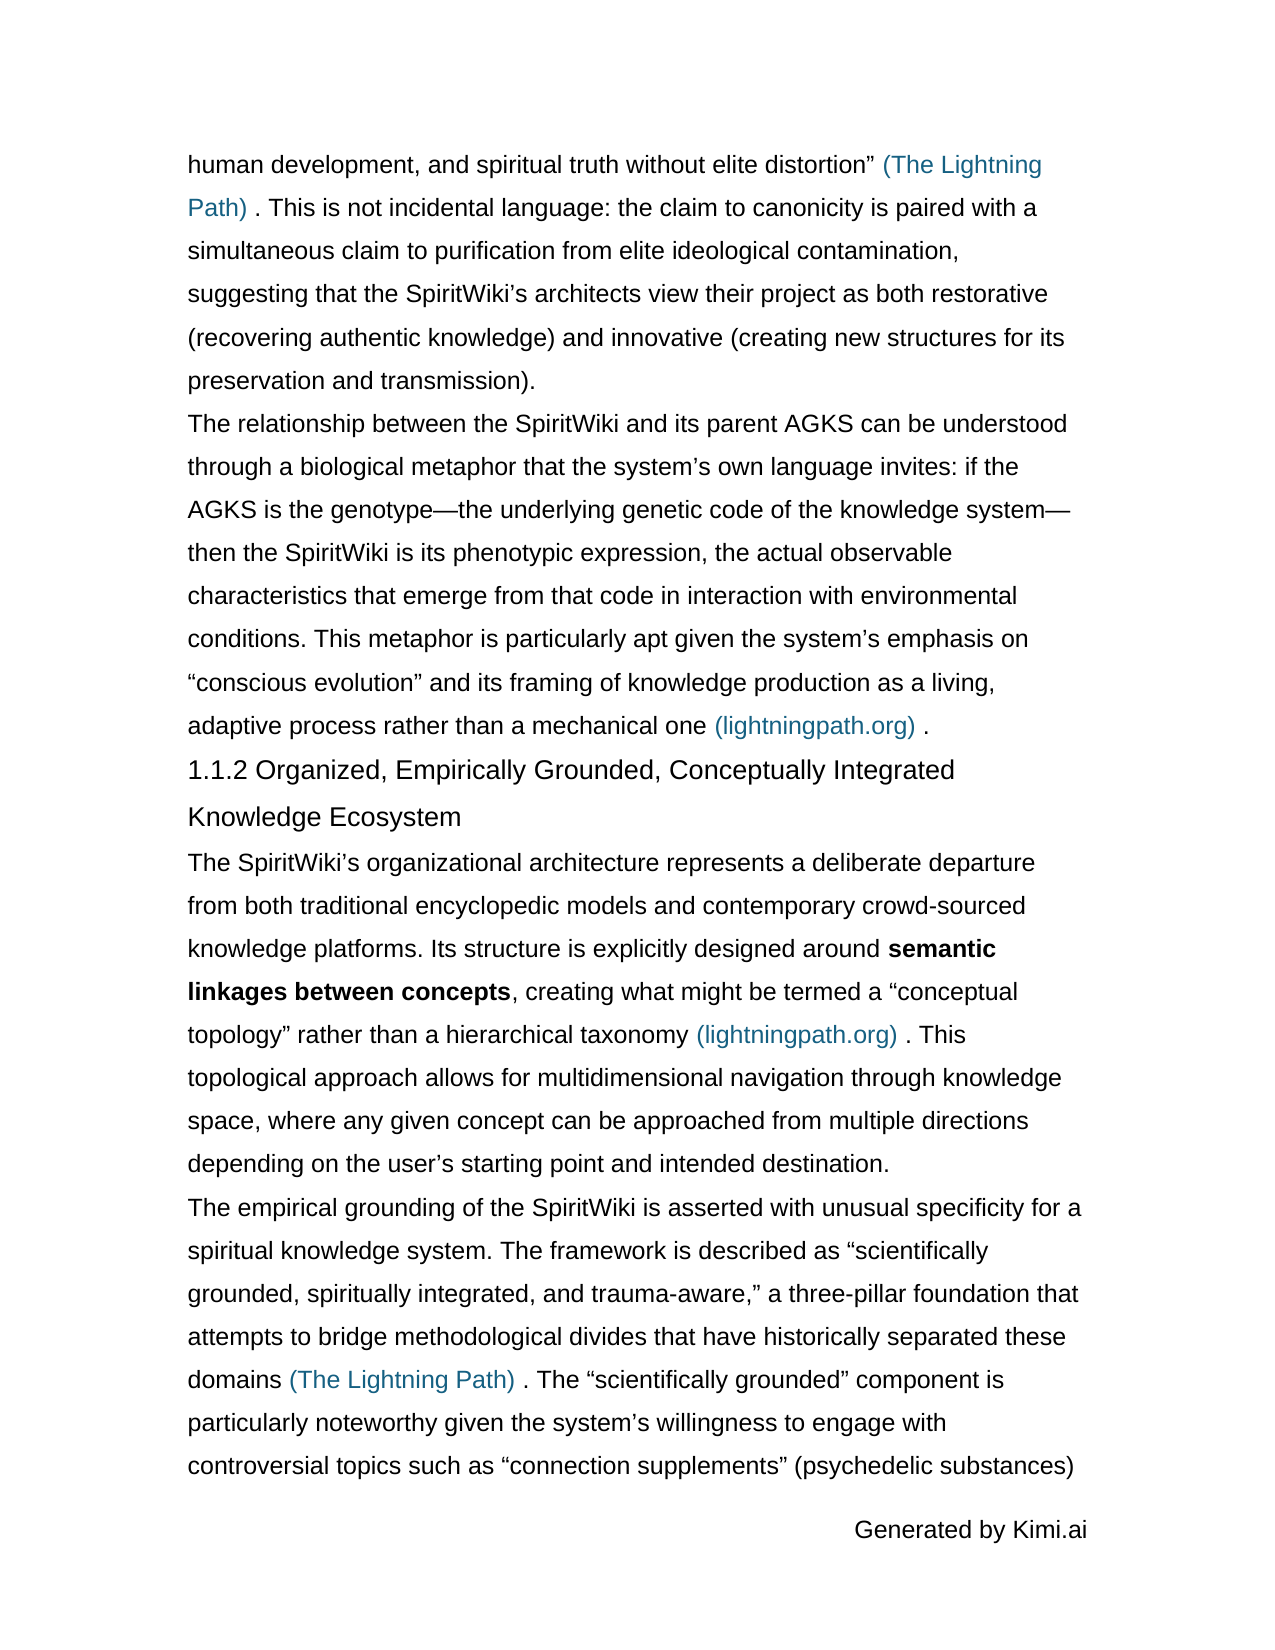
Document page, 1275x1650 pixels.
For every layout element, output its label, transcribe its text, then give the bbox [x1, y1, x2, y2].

text The relationship between the SpiritWiki and its parent AGKS can be understood through a biological metaphor that the system’s own language invites: if the AGKS is the genotype—the underlying genetic code of the knowledge system—then the SpiritWiki is its phenotypic expression, the actual observable characteristics that emerge from that code in interaction with environmental conditions. This metaphor is particularly apt given the system’s emphasis on “conscious evolution” and its framing of knowledge production as a living, adaptive process rather than a mechanical one (lightningpath.org) . [187, 409, 1087, 739]
subtitle 1.1.2 Organized, Empirically Grounded, Conceptually Integrated Knowledge Ecosystem [187, 754, 1087, 832]
text The SpiritWiki’s organizational architecture represents a deliberate departure from both traditional encyclopedic models and contemporary crowd-sourced knowledge platforms. Its structure is explicitly designed around semantic linkages between concepts, creating what might be termed a “conceptual topology” rather than a hierarchical taxonomy (lightningpath.org) . This topological approach allows for multidimensional navigation through knowledge space, where any given concept can be approached from multiple directions depending on the user’s starting point and intended destination. [187, 847, 1087, 1178]
text The empirical grounding of the SpiritWiki is asserted with unusual specificity for a spiritual knowledge system. The framework is described as “scientifically grounded, spiritually integrated, and trauma-aware,” a three-pillar foundation that attempts to bridge methodological divides that have historically separated these domains (The Lightning Path) . The “scientifically grounded” component is particularly noteworthy given the system’s willingness to engage with controversial topics such as “connection supplements” (psychedelic substances) [187, 1192, 1087, 1480]
text human development, and spiritual truth without elite distortion” (The Lightning Path) . This is not incidental language: the claim to canonicity is paired with a simultaneous claim to purification from elite ideological contamination, suggesting that the SpiritWiki’s architects view their project as both restorative (recovering authentic knowledge) and innovative (creating new structures for its preservation and transmission). [187, 150, 1087, 394]
